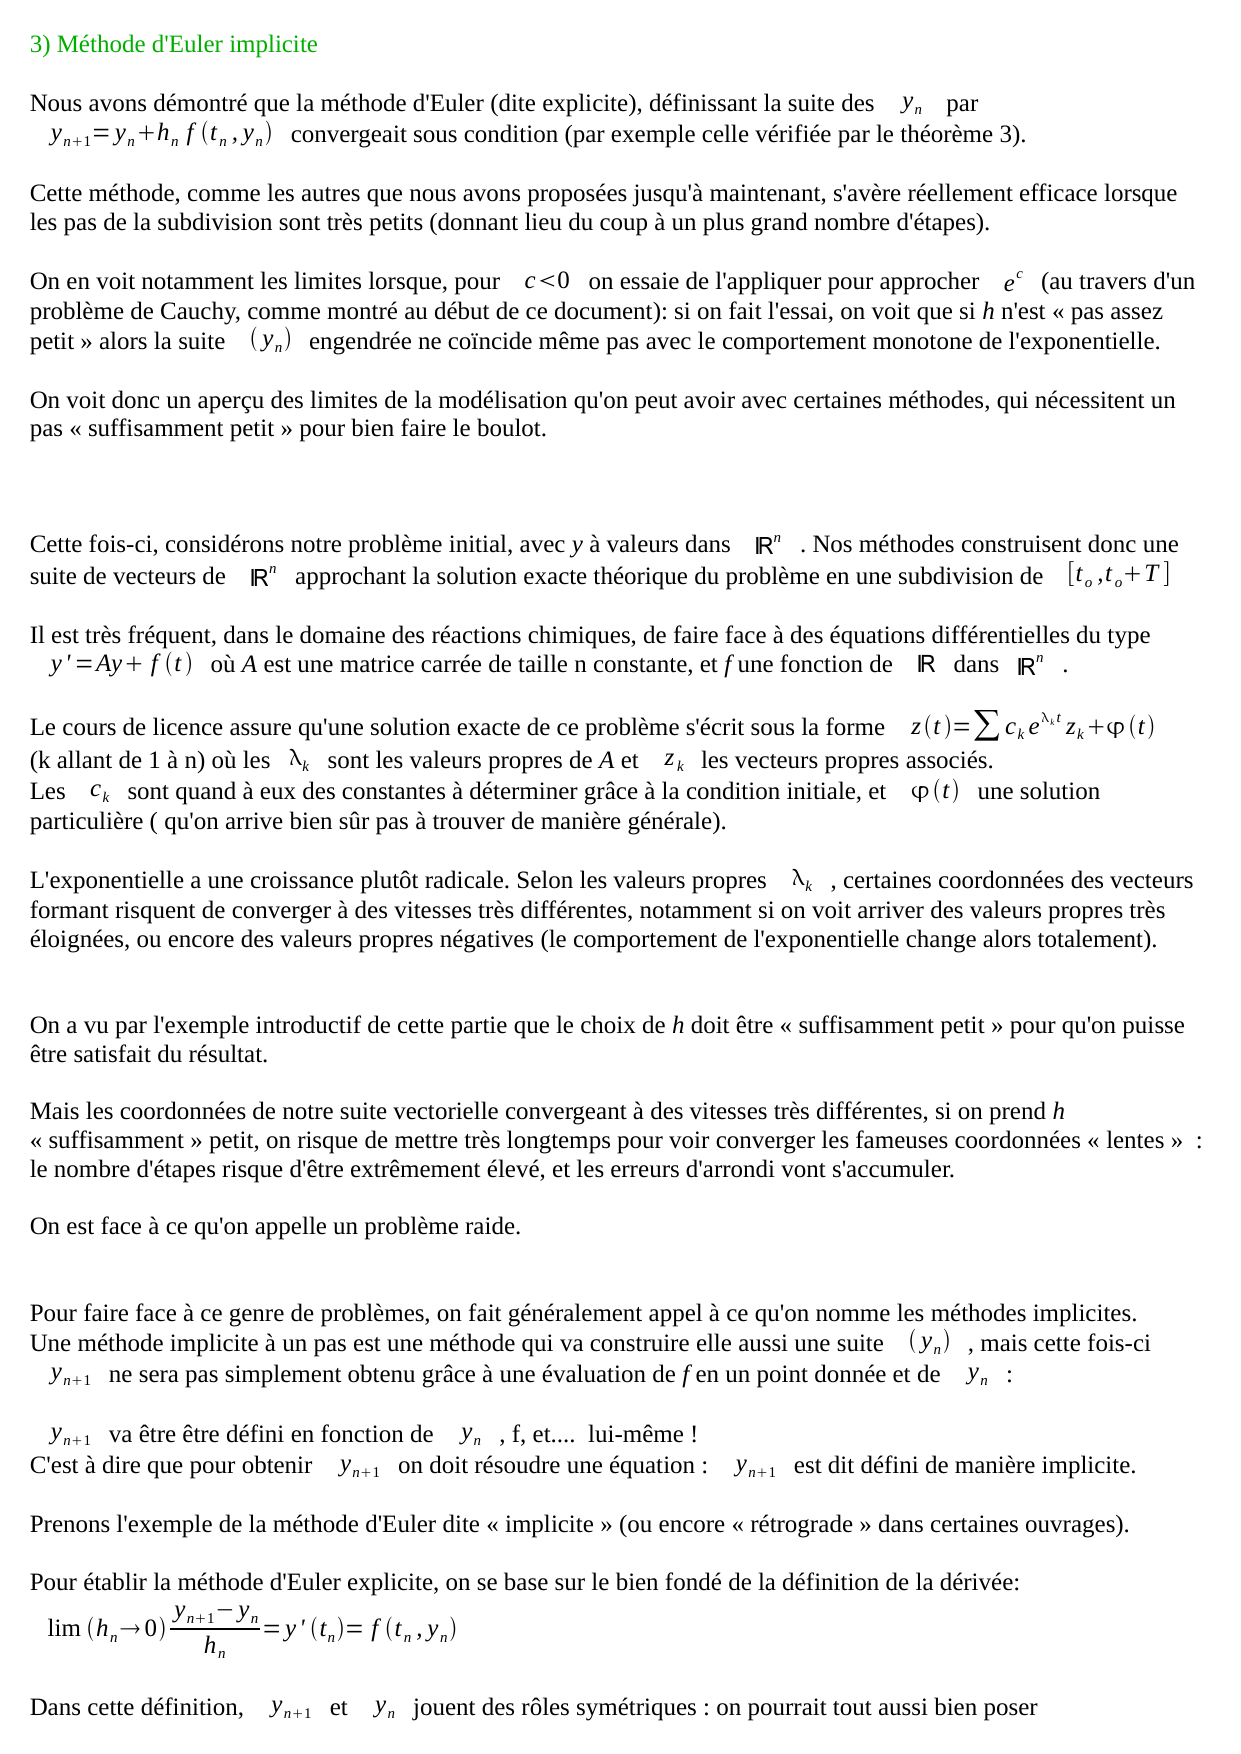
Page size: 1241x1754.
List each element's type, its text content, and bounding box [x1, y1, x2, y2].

text 3) Méthode d'Euler implicite Nous avons démontré que la méthode d'Euler (dite explicite), définissant la suite des par convergeait sous condition (par exemple celle vérifiée par le théorème 3). Cette méthode, comme les autres que nous avons proposées jusqu'à maintenant, s'avère réellement efficace lorsque les pas de la subdivision sont très petits (donnant lieu du coup à un plus grand nombre d'étapes). On en voit notamment les limites lorsque, pour on essaie de l'appliquer pour approcher (au travers d'un problème de Cauchy, comme montré au début de ce document): si on fait l'essai, on voit que si h n'est « pas assez petit » alors la suite engendrée ne coïncide même pas avec le comportement monotone de l'exponentielle. On voit donc un aperçu des limites de la modélisation qu'on peut avoir avec certaines méthodes, qui nécessitent un pas « suffisamment petit » pour bien faire le boulot. Cette fois-ci, considérons notre problème initial, avec y à valeurs dans . Nos méthodes construisent donc une suite de vecteurs de approchant la solution exacte théorique du problème en une subdivision de Il est très fréquent, dans le domaine des réactions chimiques, de faire face à des équations différentielles du type où A est une matrice carrée de taille n constante, et f une fonction de dans. Le cours de licence assure qu'une solution exacte de ce problème s'écrit sous la forme (k allant de 1 à n) où lessont les valeurs propres de A et les vecteurs propres associés. Les sont quand à eux des constantes à déterminer grâce à la condition initiale, et une solution particulière ( qu'on arrive bien sûr pas à trouver de manière générale). L'exponentielle a une croissance plutôt radicale. Selon les valeurs propres , certaines coordonnées des vecteurs formant risquent de converger à des vitesses très différentes, notamment si on voit arriver des valeurs propres très éloignées, ou encore des valeurs propres négatives (le comportement de l'exponentielle change alors totalement). On a vu par l'exemple introductif de cette partie que le choix de h doit être « suffisamment petit » pour qu'on puisse être satisfait du résultat. Mais les coordonnées de notre suite vectorielle convergeant à des vitesses très différentes, si on prend h « suffisamment » petit, on risque de mettre très longtemps pour voir converger les fameuses coordonnées « lentes » : le nombre d'étapes risque d'être extrêmement élevé, et les erreurs d'arrondi vont s'accumuler. On est face à ce qu'on appelle un problème raide. Pour faire face à ce genre de problèmes, on fait généralement appel à ce qu'on nomme les méthodes implicites. Une méthode implicite à un pas est une méthode qui va construire elle aussi une suite , mais cette fois-ci ne sera pas simplement obtenu grâce à une évaluation de f en un point donnée et de : va être être défini en fonction de , f, et.... lui-même ! C'est à dire que pour obtenir on doit résoudre une équation : est dit défini de manière implicite. Prenons l'exemple de la méthode d'Euler dite « implicite » (ou encore « rétrograde » dans certaines ouvrages). Pour établir la méthode d'Euler explicite, on se base sur le bien fondé de la définition de la dérivée: Dans cette définition, et jouent des rôles symétriques : on pourrait tout aussi bien poser et on défini ainsi le schéma à un pas suivant: La première question qui doit venir à l'esprit concerne certainement la bonne définition de cette suite, et ensuite celle des propriétés de la méthode. Michèle Schatzman, dans «Analyse numérique, une approche matéhmatique » démontre que, d'une part, le schéma d'Euler implicite peut s'écrire sous la forme (ce qui montre la bonne définition de la suite ) mais elle montre aussi au passage le fait que la méthode d'Euler implicite est consistante, et dite « inconditionnellement stable ». Donc, elle converge. A un moment donné, elle déclare que puisque f vérifie les conditions de Cauchy-Lipschitz (qu'est-ce que ça veut dire? Que f est Lipschitzienne en y ? ) et s'en sert pour toute la suite de sa preuve, ce que je ne saisis pas. Elle établit à un moment une fonction G(s,u,h) et montre que celle-ci est Lipschitzienne en u. A partir de cette fonction, elle construit une fonction F qui va permettre d'exprimer notre suite de la manière « classique » comme celle donnée dans la définition d'une méthode à un pas. Elle montre facilement que F(t,u,0) = f(t,u), ce qui nous donne la consistance de la méthode. Elle montre enfin, que, d'autre part, F est lipschitzienne en u, ce qui nous donne la stabilité, et donc la convergence. La méthode est d'ordre 1. Néanmoins, j'avoue ne pas comprendre quelles hypothèses nous avons ici sur f et en quoi on a une « stabilité inconditionnelle » : si f est lipschitizienne, j'ai du mal à voir ce qu'on gagne sur Euler explicite... Est-ce qu'on entend par là que l'algorithme reste stable avec des valeurs de h plus grandes? Par rapport aux méthodes explicites, les méthodes implicites souffrent du désavantage qu'est la résolution (exacte ou approchée!) de l'équation permettant d'obtenir en fonction de (qui lui est connu). L'équation peut être non linéaire, et donc pourrait ne pas permettre une résolution exacte : on pourrait donc se retrouver à devoir utiliser -par exemple- le théorème du point fixe pour avoir , à chaque étape... Si en plus on travaille dans , on a possiblement une matrice à inverser, ce qui est très coûteux. En revanche il semblerait que ces méthodes soient bien adaptées pour observer l'évolution d'événements « lents », et c'est pour cela qu'on fait généralement appel à elles pour les problèmes raides. [29, 29, 1211, 1722]
